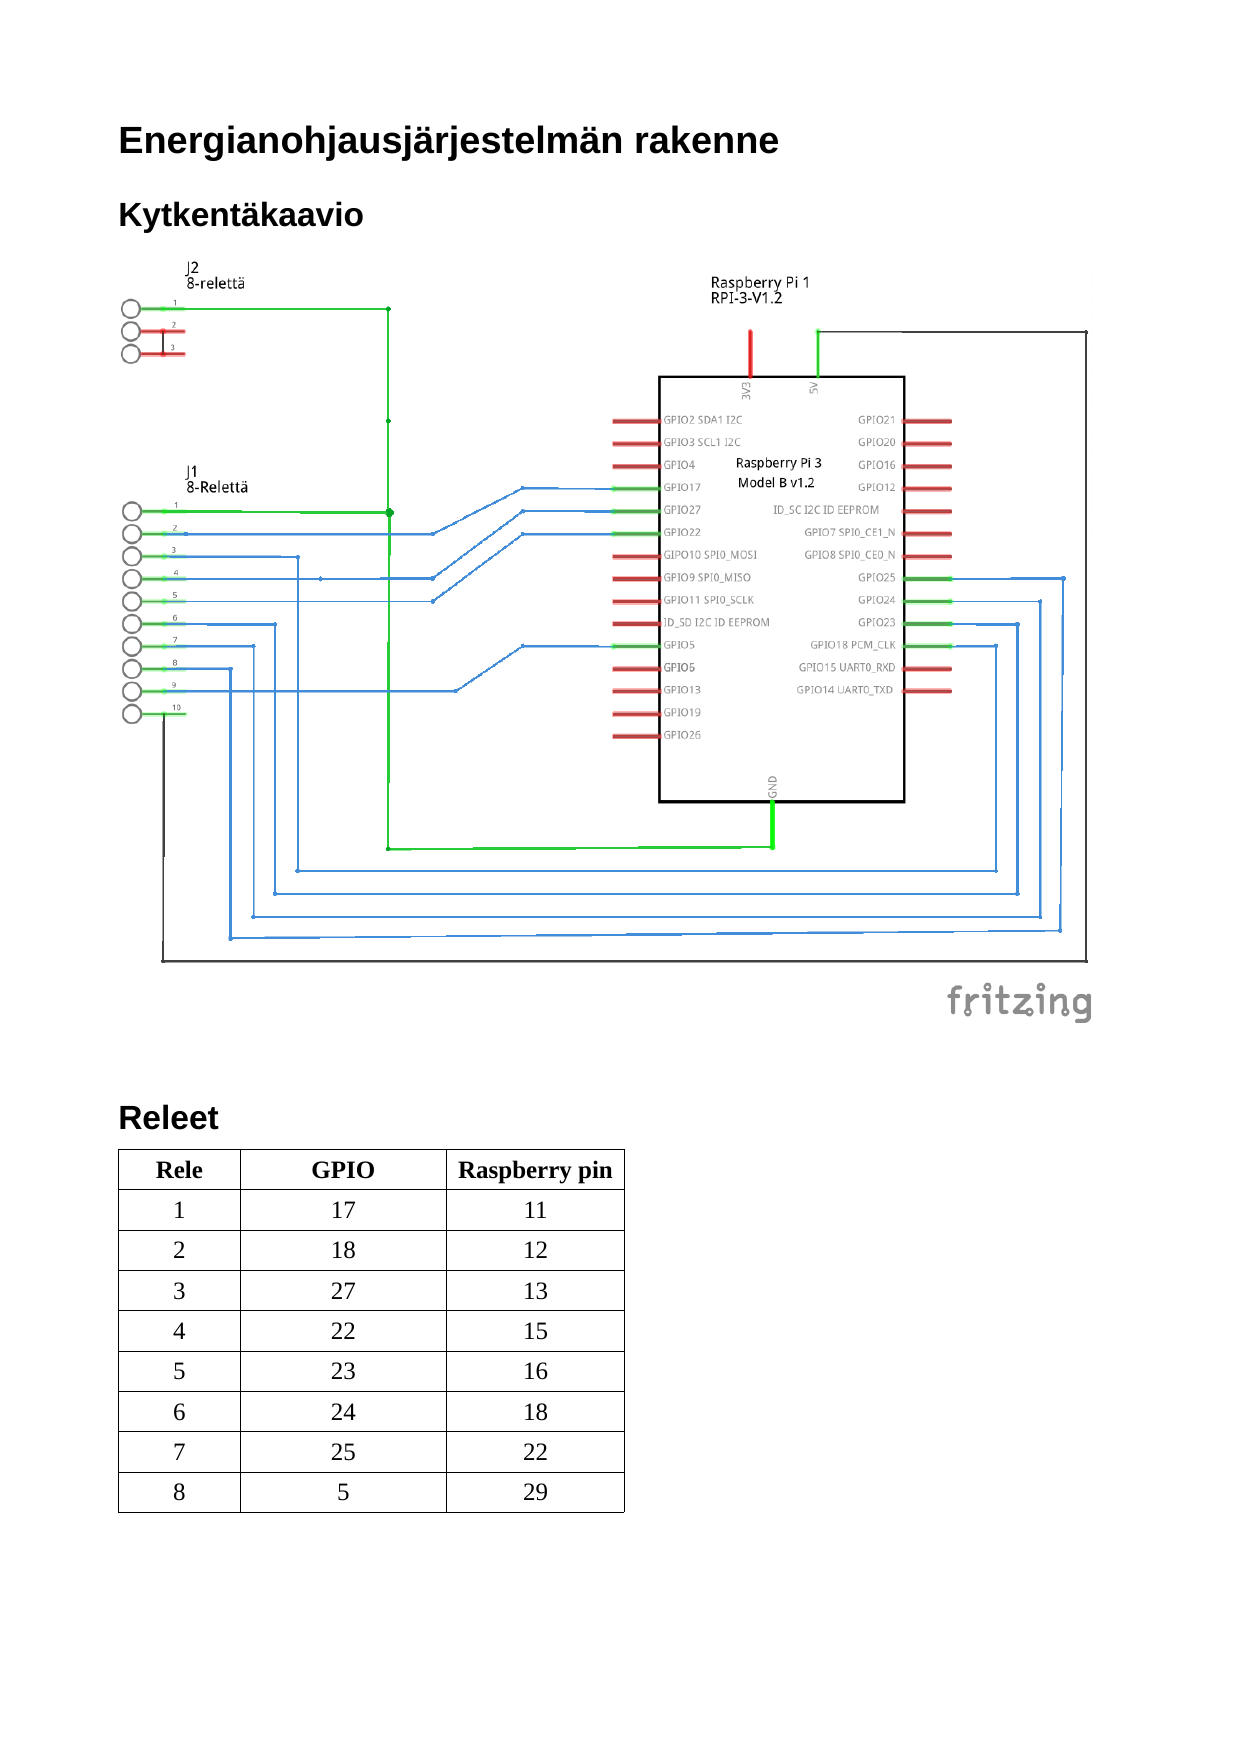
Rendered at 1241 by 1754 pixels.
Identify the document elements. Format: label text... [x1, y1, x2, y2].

table_cell 16 [447, 1352, 624, 1391]
table_cell 22 [241, 1311, 446, 1351]
table_cell 4 [119, 1311, 240, 1351]
subtitle Releet [118, 1098, 1122, 1137]
table_header Rele [119, 1150, 240, 1189]
table_cell 23 [241, 1352, 446, 1391]
picture [117, 261, 1092, 1023]
table_cell 24 [241, 1392, 446, 1431]
table_cell 5 [119, 1352, 240, 1391]
table_cell 25 [241, 1432, 446, 1472]
table_cell 15 [447, 1311, 624, 1351]
table_cell 18 [241, 1231, 446, 1270]
table_cell 18 [447, 1392, 624, 1431]
table_cell 27 [241, 1271, 446, 1310]
table_cell 11 [447, 1190, 624, 1230]
table_cell 2 [119, 1231, 240, 1270]
table_cell 8 [119, 1473, 240, 1512]
table_cell 13 [447, 1271, 624, 1310]
table_cell 7 [119, 1432, 240, 1472]
table_cell 3 [119, 1271, 240, 1310]
table_cell 1 [119, 1190, 240, 1230]
table_cell 22 [447, 1432, 624, 1472]
subtitle Energianohjausjärjestelmän rakenne [118, 118, 1122, 162]
table_cell 29 [447, 1473, 624, 1512]
table_header GPIO [241, 1150, 446, 1189]
table_cell 12 [447, 1231, 624, 1270]
table_cell 6 [119, 1392, 240, 1431]
table_header Raspberry pin [447, 1150, 624, 1189]
table_cell 17 [241, 1190, 446, 1230]
table_cell 5 [241, 1473, 446, 1512]
subtitle Kytkentäkaavio [118, 195, 1122, 234]
